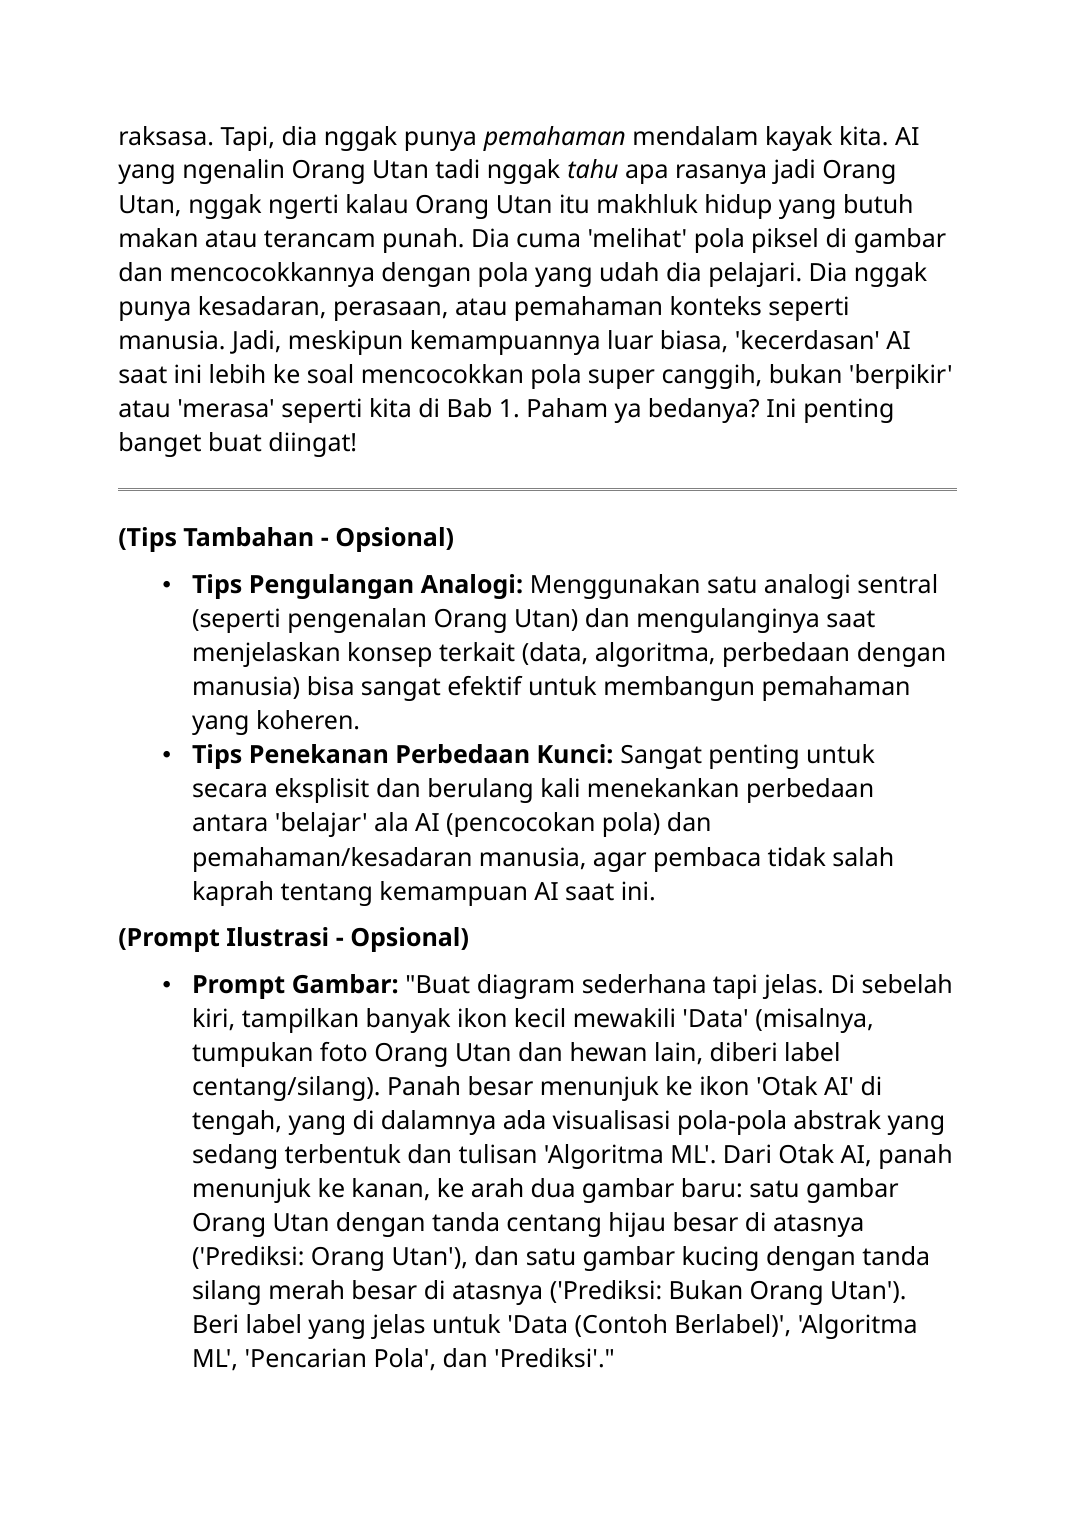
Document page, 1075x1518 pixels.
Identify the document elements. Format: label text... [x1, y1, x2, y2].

text raksasa. Tapi, dia nggak punya pemahaman mendalam kayak kita. AI yang ngenalin Orang Utan tadi nggak tahu apa rasanya jadi Orang Utan, nggak ngerti kalau Orang Utan itu makhluk hidup yang butuh makan atau terancam punah. Dia cuma 'melihat' pola piksel di gambar dan mencocokkannya dengan pola yang udah dia pelajari. Dia nggak punya kesadaran, perasaan, atau pemahaman konteks seperti manusia. Jadi, meskipun kemampuannya luar biasa, 'kecerdasan' AI saat ini lebih ke soal mencocokkan pola super canggih, bukan 'berpikir' atau 'merasa' seperti kita di Bab 1. Paham ya bedanya? Ini penting banget buat diingat! [118, 118, 957, 459]
text (Tips Tambahan - Opsional) [118, 520, 957, 554]
list Prompt Gambar: "Buat diagram sederhana tapi jelas. Di sebelah kiri, tampilkan banyak ikon kecil mewakili 'Data' (misalnya, tumpukan foto Orang Utan dan hewan lain, diberi label centang/silang). Panah besar menunjuk ke ikon 'Otak AI' di tengah, yang di dalamnya ada visualisasi pola-pola abstrak yang sedang terbentuk dan tulisan 'Algoritma ML'. Dari Otak AI, panah menunjuk ke kanan, ke arah dua gambar baru: satu gambar Orang Utan dengan tanda centang hijau besar di atasnya ('Prediksi: Orang Utan'), dan satu gambar kucing dengan tanda silang merah besar di atasnya ('Prediksi: Bukan Orang Utan'). Beri label yang jelas untuk 'Data (Contoh Berlabel)', 'Algoritma ML', 'Pencarian Pola', dan 'Prediksi'." [162, 966, 957, 1375]
list Tips Pengulangan Analogi: Menggunakan satu analogi sentral (seperti pengenalan Orang Utan) dan mengulanginya saat menjelaskan konsep terkait (data, algoritma, perbedaan dengan manusia) bisa sangat efektif untuk membangun pemahaman yang koheren. [162, 567, 957, 737]
text (Prompt Ilustrasi - Opsional) [118, 920, 957, 954]
list Tips Penekanan Perbedaan Kunci: Sangat penting untuk secara eksplisit dan berulang kali menekankan perbedaan antara 'belajar' ala AI (pencocokan pola) dan pemahaman/kesadaran manusia, agar pembaca tidak salah kaprah tentang kemampuan AI saat ini. [162, 737, 957, 907]
